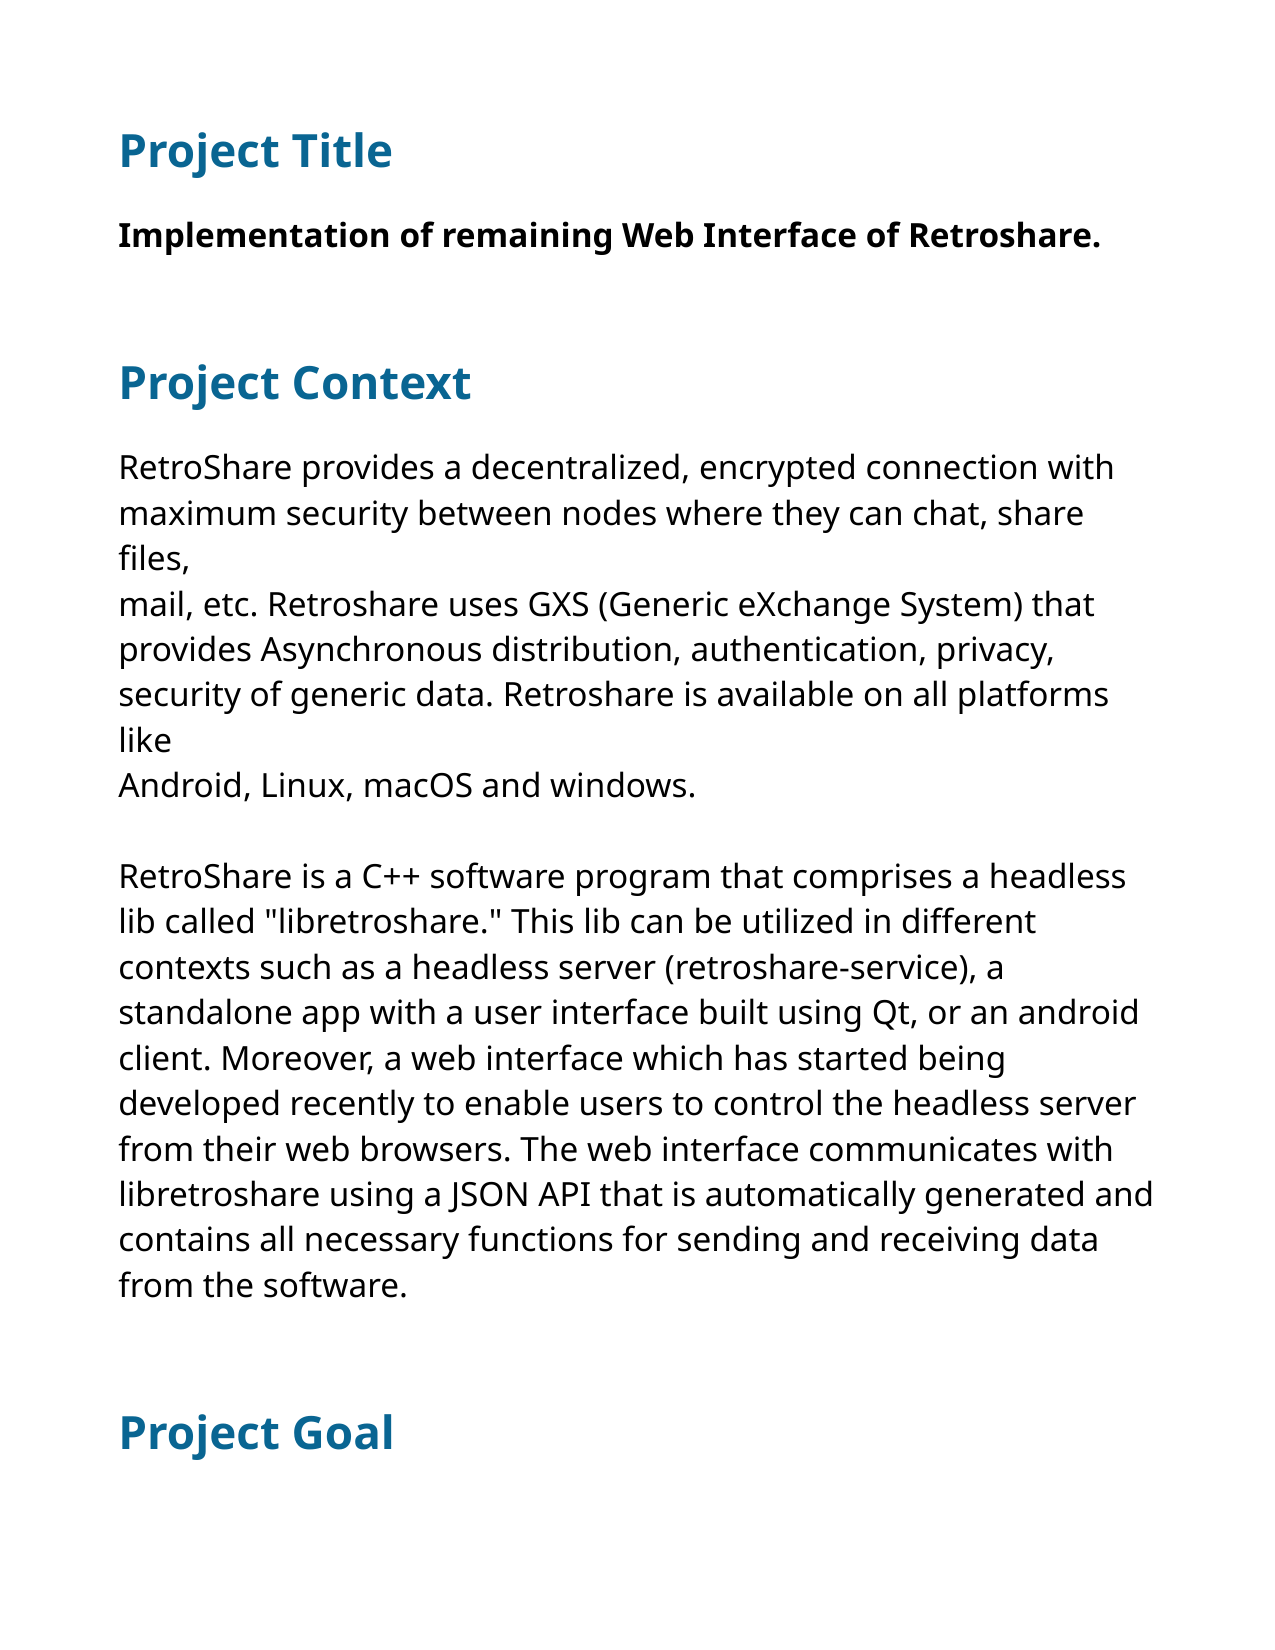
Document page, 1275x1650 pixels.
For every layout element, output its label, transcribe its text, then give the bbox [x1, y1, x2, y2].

text maximum security between nodes where they can chat, share files, [118, 489, 1157, 580]
text Implementation of remaining Web Interface of Retroshare. [118, 212, 1157, 257]
text security of generic data. Retroshare is available on all platforms like [118, 671, 1157, 762]
text Android, Linux, macOS and windows. [118, 762, 1157, 807]
text RetroShare provides a decentralized, encrypted connection with [118, 444, 1157, 489]
text Project Context [118, 351, 1157, 413]
text mail, etc. Retroshare uses GXS (Generic eXchange System) that [118, 580, 1157, 626]
text Project Title [118, 118, 1157, 181]
text Project Goal [118, 1401, 1157, 1463]
text provides Asynchronous distribution, authentication, privacy, [118, 626, 1157, 671]
text RetroShare is a C++ software program that comprises a headless lib called "libretroshare." This lib can be utilized in different contexts such as a headless server (retroshare-service), a standalone app with a user interface built using Qt, or an android client. Moreover, a web interface which has started being developed recently to enable users to control the headless server from their web browsers. The web interface communicates with libretroshare using a JSON API that is automatically generated and contains all necessary functions for sending and receiving data from the software. [118, 853, 1157, 1307]
